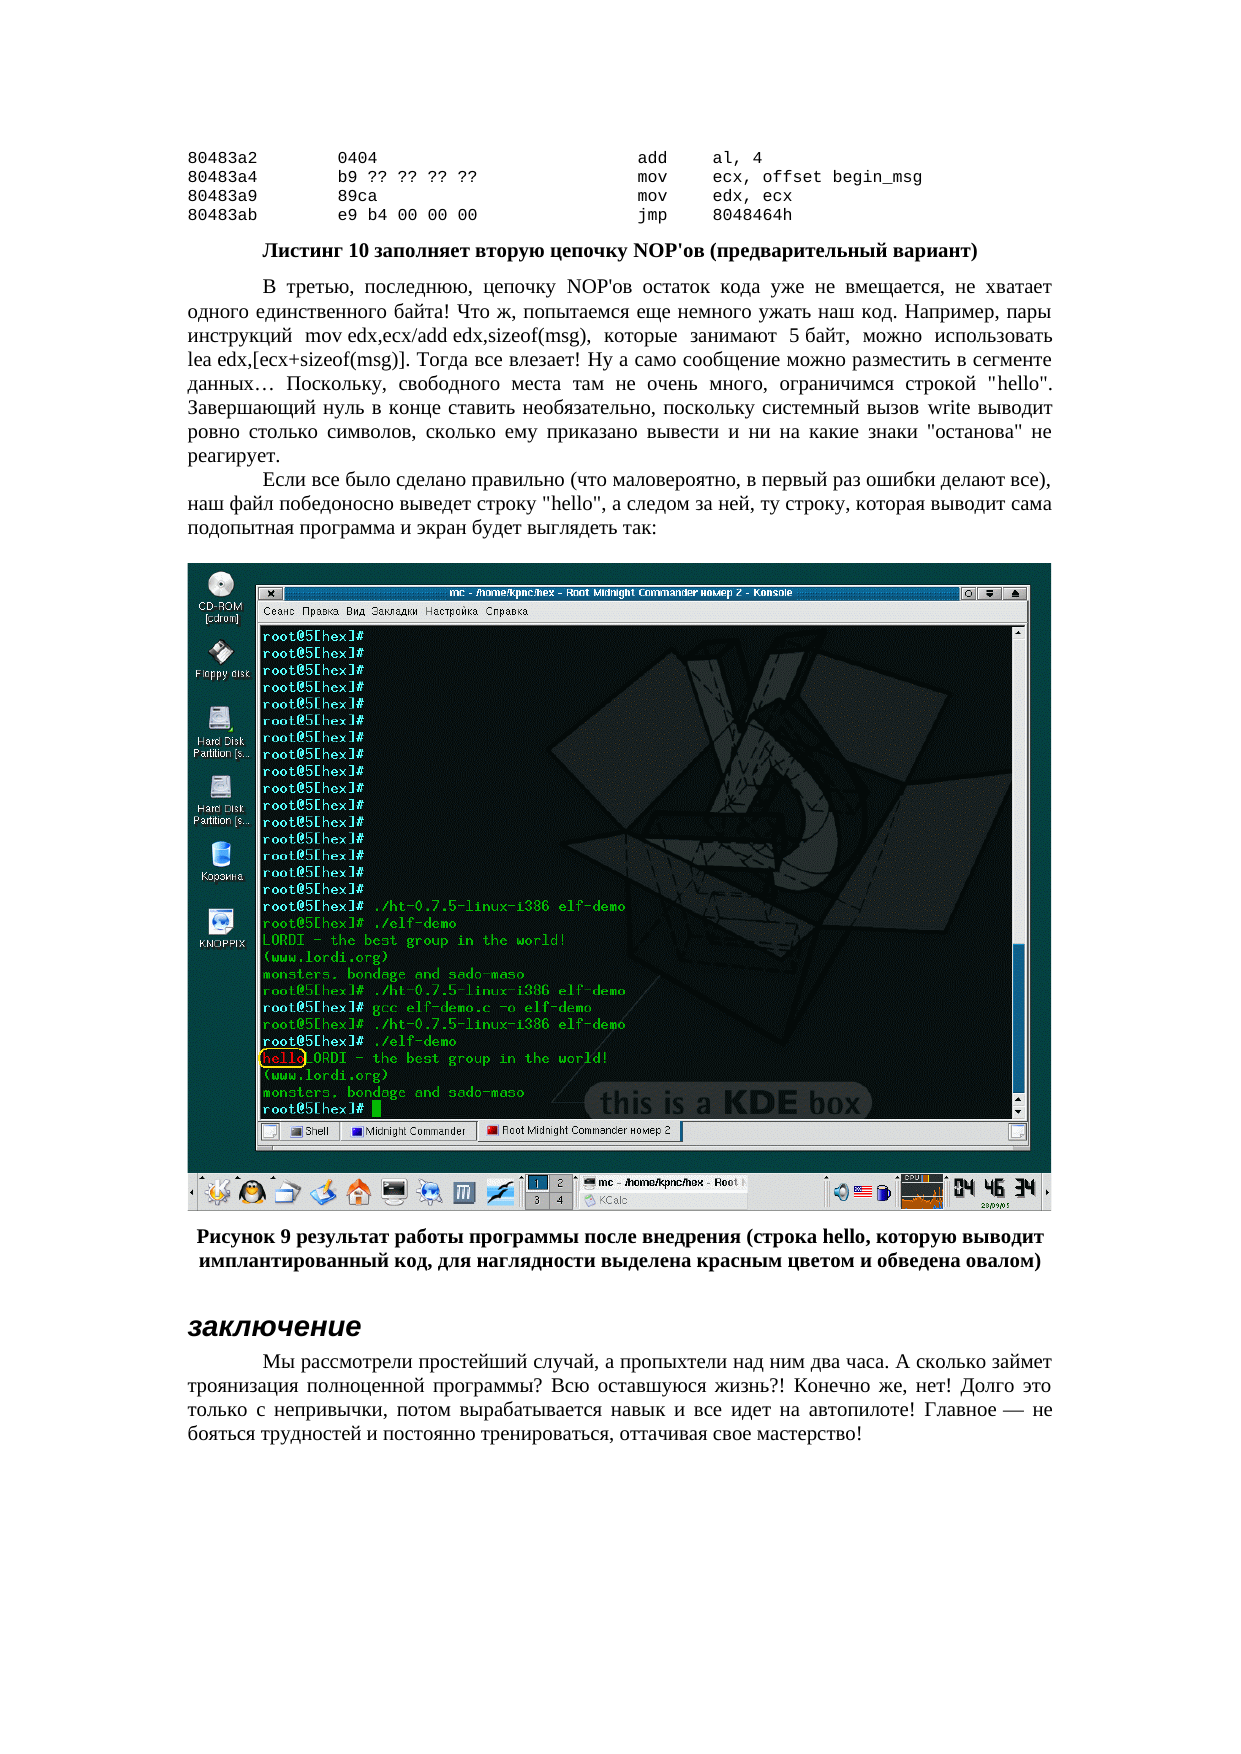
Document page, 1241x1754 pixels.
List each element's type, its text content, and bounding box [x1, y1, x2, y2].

text 80483a9 89ca mov edx, ecx [187, 188, 1053, 207]
text В третью, последнюю, цепочку NOP'ов остаток кода уже не вмещается, не хватает одного единственного байта! Что ж, попытаемся еще немного ужать наш код. Например, пары инструкций mov edx,ecx/add edx,sizeof(msg), которые занимают 5 байт, можно использовать lea edx,[ecx+sizeof(msg)]. Тогда все влезает! Ну а само сообщение можно разместить в сегменте данных… Поскольку, свободного места там не очень много, ограничимся строкой "hello". Завершающий нуль в конце ставить необязательно, поскольку системный вызов write выводит ровно столько символов, сколько ему приказано вывести и ни на какие знаки "останова" не реагирует. [187, 274, 1053, 467]
text 80483ab e9 b4 00 00 00 jmp 8048464h [187, 207, 1053, 225]
text Мы рассмотрели простейший случай, а пропыхтели над ним два часа. А сколько займет троянизация полноценной программы? Всю оставшуюся жизнь?! Конечно же, нет! Долго это только с непривычки, потом вырабатывается навык и все идет на автопилоте! Главное — не бояться трудностей и постоянно тренироваться, оттачивая свое мастерство! [187, 1349, 1053, 1445]
text Листинг 10 заполняет вторую цепочку NOP'ов (предварительный вариант) [187, 238, 1053, 262]
picture [187, 563, 1052, 1211]
subtitle заключение [187, 1309, 1053, 1343]
text Если все было сделано правильно (что маловероятно, в первый раз ошибки делают все), наш файл победоносно выведет строку "hello", а следом за ней, ту строку, которая выводит сама подопытная программа и экран будет выглядеть так: [187, 467, 1053, 539]
text 80483a2 0404 add al, 4 [187, 150, 1053, 169]
text 80483a4 b9 ?? ?? ?? ?? mov ecx, offset begin_msg [187, 169, 1053, 188]
text Рисунок 9 результат работы программы после внедрения (строка hello, которую выводит имплантированный код, для наглядности выделена красным цветом и обведена овалом) [187, 1224, 1053, 1272]
